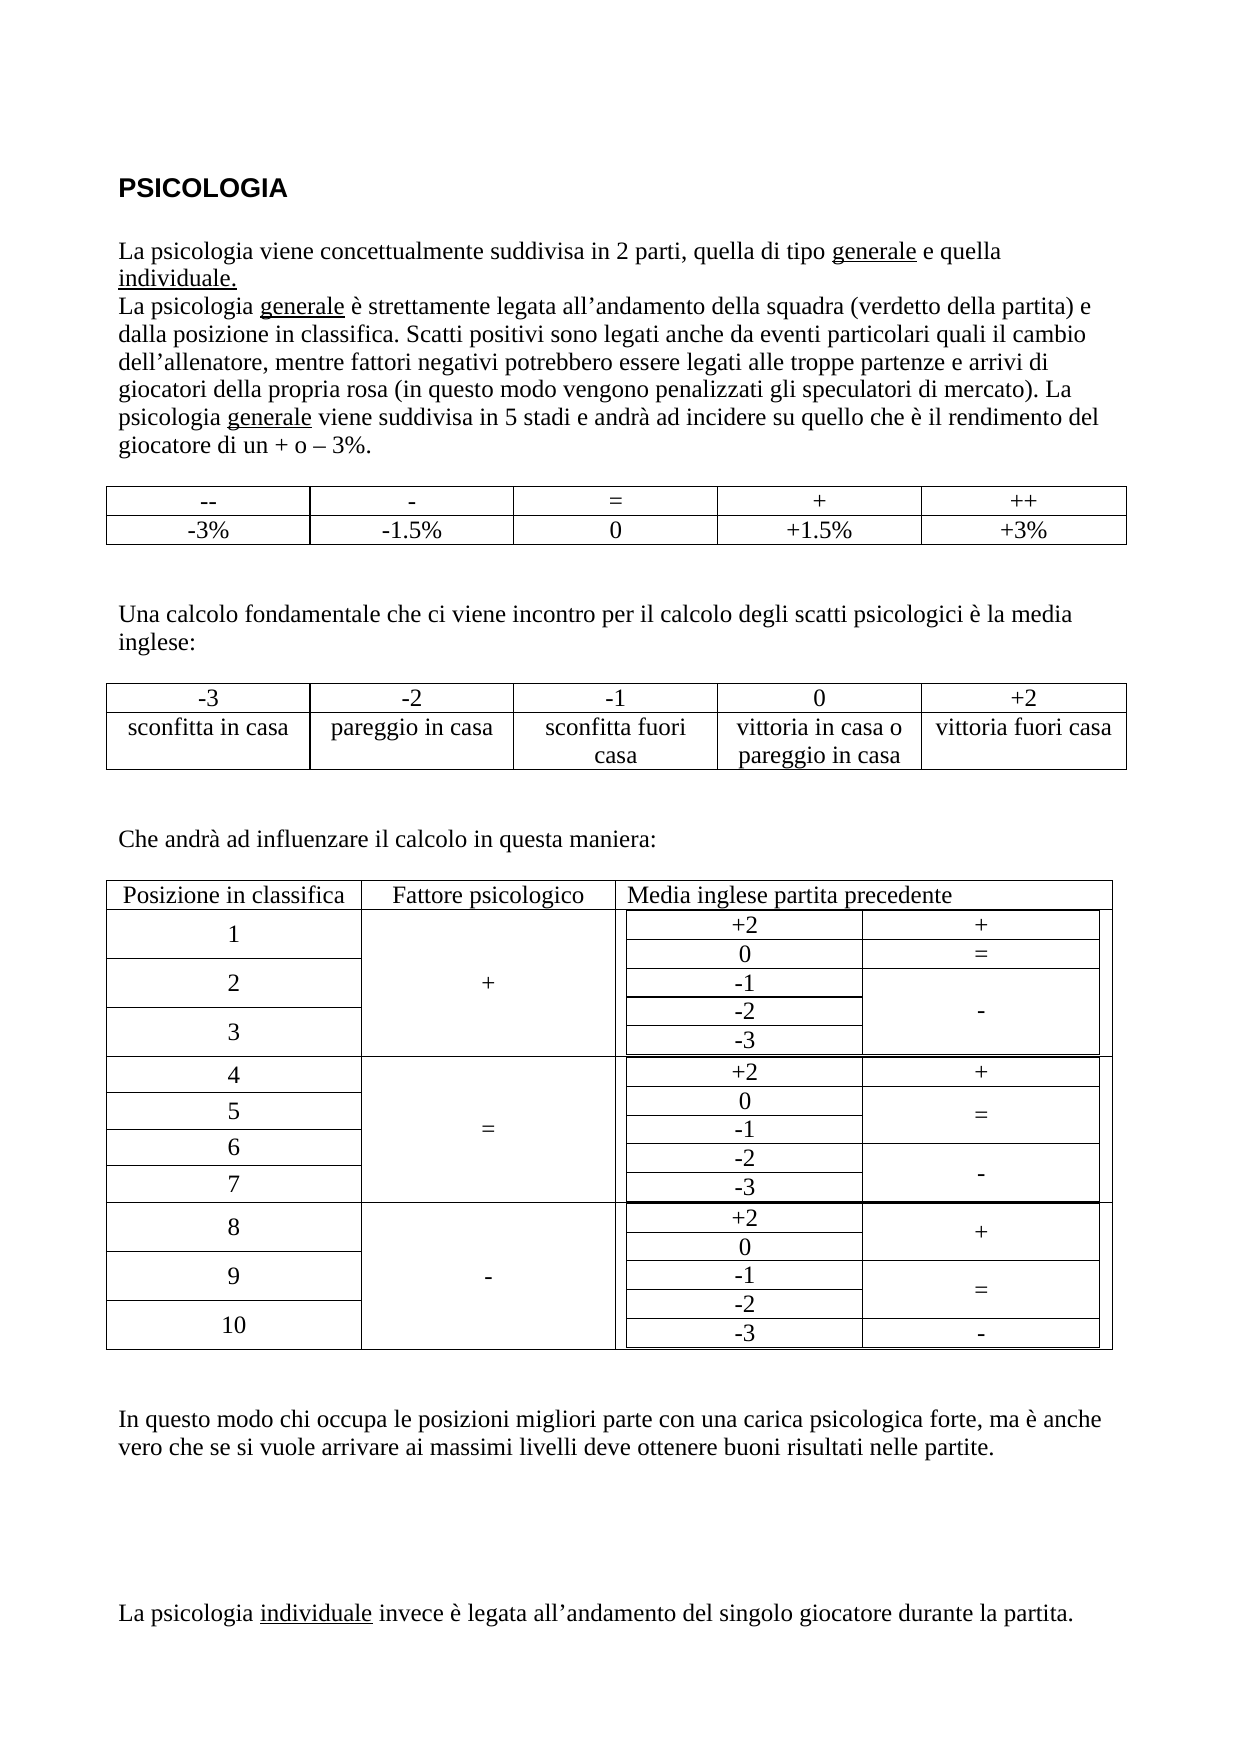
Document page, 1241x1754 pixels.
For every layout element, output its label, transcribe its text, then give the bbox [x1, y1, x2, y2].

table_cell -3 [627, 1173, 862, 1201]
table_header Posizione in classifica [107, 881, 361, 909]
table_header = [514, 487, 717, 515]
table_header - [311, 487, 513, 515]
table_cell 5 [107, 1093, 361, 1129]
table_header -2 [627, 1144, 862, 1172]
table_cell - [863, 1144, 1099, 1201]
table_header Media inglese partita precedente [616, 881, 1112, 909]
table_header +2 [922, 684, 1126, 712]
table_cell -3% [107, 516, 309, 544]
table_cell -2 [627, 1290, 862, 1318]
table_header + [718, 487, 921, 515]
table_cell [616, 1057, 626, 1202]
table_header + [863, 1058, 1099, 1086]
table_header -1 [514, 684, 717, 712]
text La psicologia generale è strettamente legata all’andamento della squadra (verdetto della partita) e dalla posizione in classifica. Scatti positivi sono legati anche da eventi particolari quali il cambio dell’allenatore, mentre fattori negativi potrebbero essere legati alle troppe partenze e arrivi di giocatori della propria rosa (in questo modo vengono penalizzati gli speculatori di mercato). La psicologia generale viene suddivisa in 5 stadi e andrà ad incidere su quello che è il rendimento del giocatore di un + o – 3%. [118, 292, 1122, 458]
table_header -1 [627, 969, 862, 996]
table_cell 0 [627, 940, 862, 968]
table_cell vittoria in casa o pareggio in casa [718, 713, 921, 768]
subtitle PSICOLOGIA [118, 173, 1122, 203]
table_header + [863, 1204, 1099, 1260]
table_cell = [863, 1261, 1099, 1318]
table_header 0 [627, 1087, 862, 1114]
table_cell 10 [107, 1301, 361, 1349]
table_header +2 [627, 1058, 862, 1086]
table_cell [1100, 1057, 1112, 1202]
table_cell 9 [107, 1252, 361, 1300]
text Che andrà ad influenzare il calcolo in questa maniera: [118, 825, 1122, 853]
table_header +2 [627, 1204, 862, 1232]
table_header -- [107, 487, 309, 515]
table_cell pareggio in casa [311, 713, 513, 768]
table_cell +1.5% [718, 516, 921, 544]
table_cell 3 [107, 1008, 361, 1056]
table_cell sconfitta in casa [107, 713, 309, 768]
table_header ++ [922, 487, 1126, 515]
table_header 8 [107, 1203, 361, 1251]
table_cell - [362, 1203, 615, 1349]
table_cell -2 [627, 998, 862, 1025]
text Una calcolo fondamentale che ci viene incontro per il calcolo degli scatti psicologici è la media inglese: [118, 600, 1122, 656]
table_header -3 [107, 684, 309, 712]
table_cell vittoria fuori casa [922, 713, 1126, 768]
table_header Fattore psicologico [362, 881, 615, 909]
table_cell -3 [627, 1026, 862, 1054]
table_cell 7 [107, 1166, 361, 1202]
table_cell 0 [627, 1233, 862, 1260]
table_cell = [362, 1057, 615, 1202]
table_cell - [863, 1319, 1099, 1347]
table_cell = [863, 940, 1099, 968]
table_cell + [362, 910, 615, 1056]
table_header +2 [627, 911, 862, 939]
table_cell 6 [107, 1130, 361, 1165]
table_header -2 [311, 684, 513, 712]
table_cell 0 [514, 516, 717, 544]
table_cell 2 [107, 959, 361, 1007]
table_header 4 [107, 1057, 361, 1092]
table_header 0 [718, 684, 921, 712]
table_header -1 [627, 1261, 862, 1289]
text In questo modo chi occupa le posizioni migliori parte con una carica psicologica forte, ma è anche vero che se si vuole arrivare ai massimi livelli deve ottenere buoni risultati nelle partite. [118, 1405, 1122, 1461]
table_cell -1.5% [311, 516, 513, 544]
table_cell [616, 910, 1112, 1056]
table_cell sconfitta fuori casa [514, 713, 717, 768]
table_header 1 [107, 910, 361, 958]
table_cell -3 [627, 1319, 862, 1347]
text La psicologia individuale invece è legata all’andamento del singolo giocatore durante la partita. [118, 1599, 1122, 1627]
table_cell +3% [922, 516, 1126, 544]
table_header + [863, 911, 1099, 939]
table_cell = [863, 1087, 1099, 1143]
table_cell -1 [627, 1116, 862, 1143]
text La psicologia viene concettualmente suddivisa in 2 parti, quella di tipo generale e quella individuale. [118, 237, 1122, 292]
table_cell [616, 1203, 1112, 1349]
table_cell - [863, 969, 1099, 1054]
